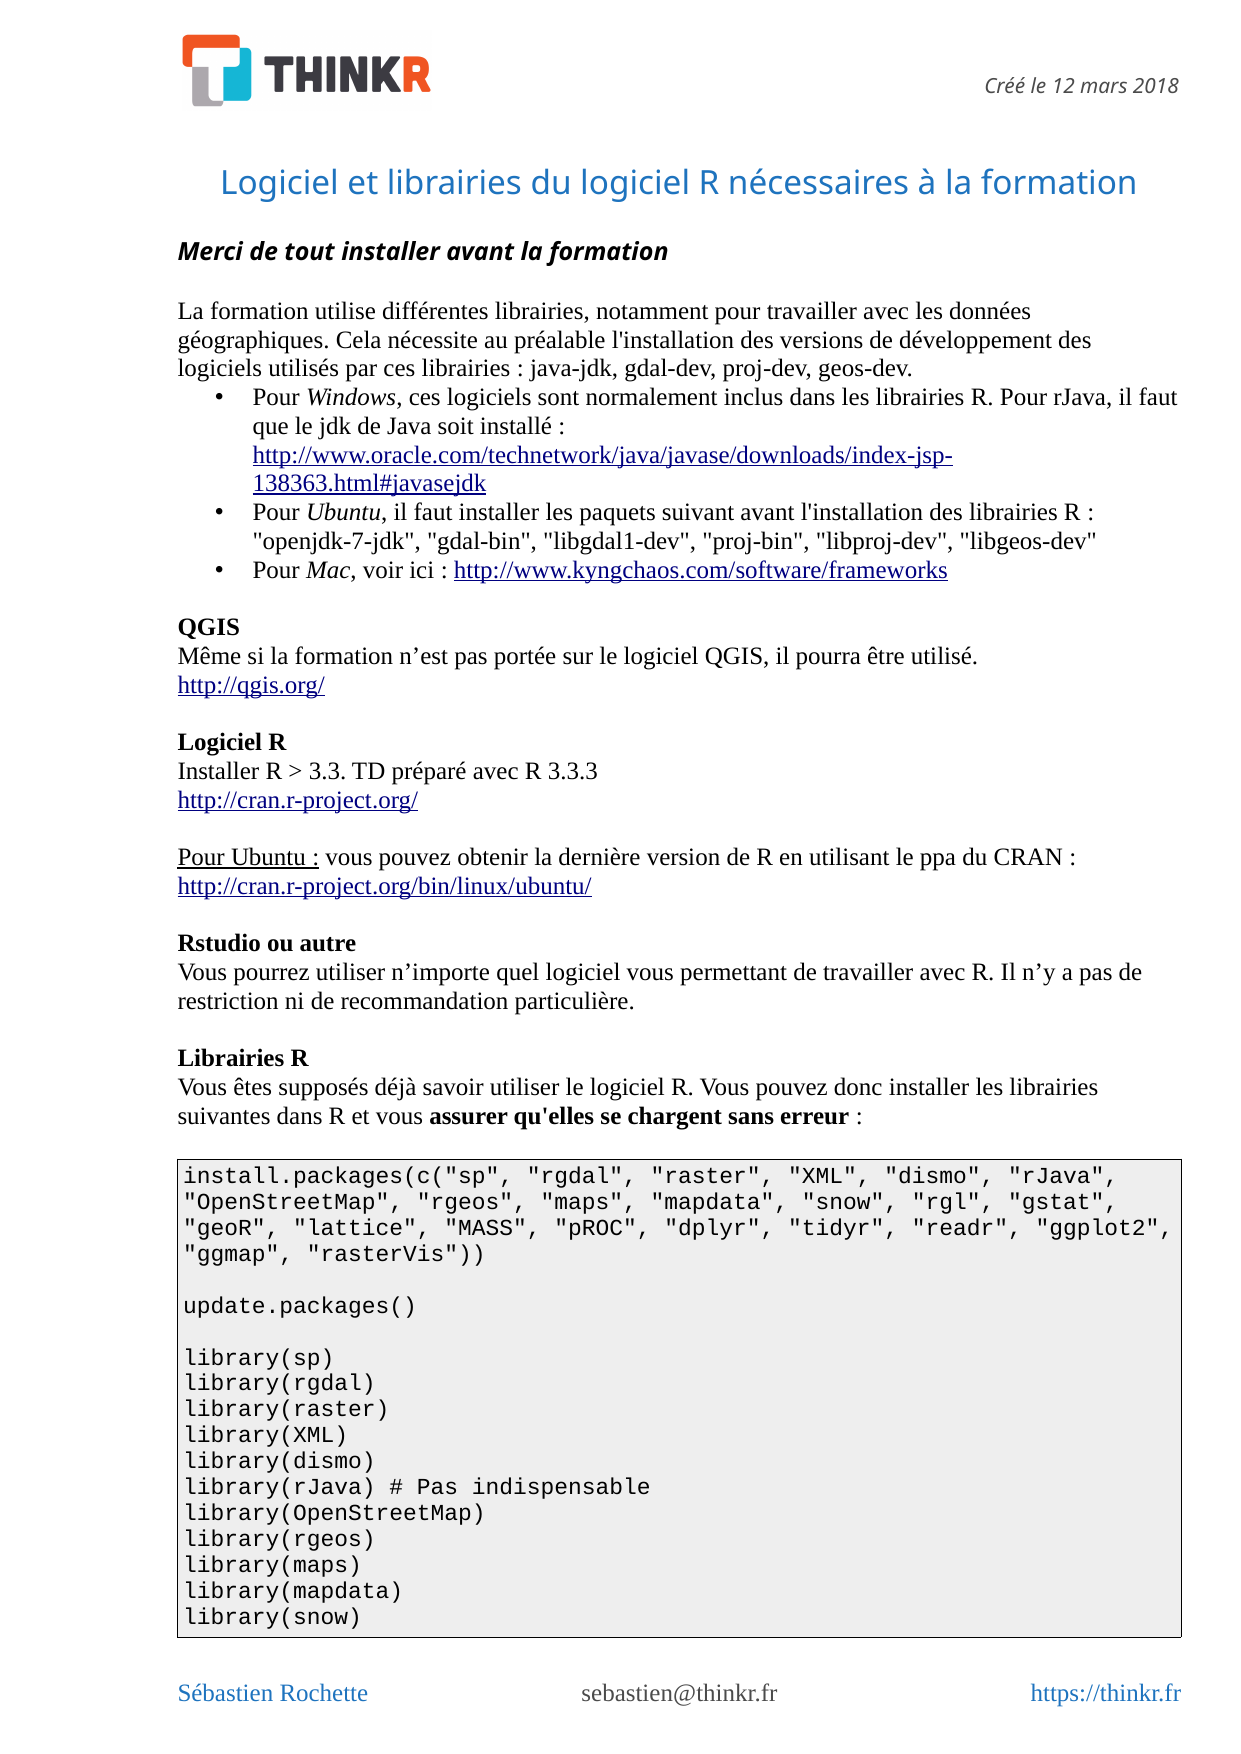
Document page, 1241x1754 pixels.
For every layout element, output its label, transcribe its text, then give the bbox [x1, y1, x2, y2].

text Installer R > 3.3. TD préparé avec R 3.3.3 [177, 756, 1181, 785]
text QGIS [177, 612, 1181, 641]
text Même si la formation n’est pas portée sur le logiciel QGIS, il pourra être utilisé. [177, 641, 1181, 670]
text Logiciel et librairies du logiciel R nécessaires à la formation [177, 159, 1181, 204]
table_header install.packages(c("sp", "rgdal", "raster", "XML", "dismo", "rJava", "OpenStreetMap", "rgeos", "maps", "mapdata", "snow", "rgl", "gstat", "geoR", "lattice", "MASS", "pROC", "dplyr", "tidyr", "readr", "ggplot2", "ggmap", "rasterVis")) update.packages() library(sp) library(rgdal) library(raster) library(XML) library(dismo) library(rJava) # Pas indispensable library(OpenStreetMap) library(rgeos) library(maps) library(mapdata) library(snow) [178, 1160, 1181, 1637]
picture [181, 30, 432, 111]
text Vous pourrez utiliser n’importe quel logiciel vous permettant de travailler avec R. Il n’y a pas de restriction ni de recommandation particulière. [177, 957, 1181, 1015]
text Logiciel R [177, 727, 1181, 756]
text Pour Ubuntu : vous pouvez obtenir la dernière version de R en utilisant le ppa du CRAN : http://cran.r-project.org/bin/linux/ubuntu/ [177, 842, 1181, 900]
text Vous êtes supposés déjà savoir utiliser le logiciel R. Vous pouvez donc installer les librairies suivantes dans R et vous assurer qu'elles se chargent sans erreur : [177, 1072, 1181, 1130]
list "openjdk-7-jdk", "gdal-bin", "libgdal1-dev", "proj-bin", "libproj-dev", "libgeos-dev" [215, 526, 1181, 555]
list Pour Ubuntu, il faut installer les paquets suivant avant l'installation des librairies R : [215, 497, 1181, 526]
text Merci de tout installer avant la formation [177, 233, 1181, 267]
list Pour Windows, ces logiciels sont normalement inclus dans les librairies R. Pour rJava, il faut que le jdk de Java soit installé : http://www.oracle.com/technetwork/java/javase/downloads/index-jsp-138363.html#javasejdk [215, 382, 1181, 497]
text Librairies R [177, 1043, 1181, 1072]
text Rstudio ou autre [177, 928, 1181, 957]
text http://cran.r-project.org/ [177, 785, 1181, 813]
list Pour Mac, voir ici : http://www.kyngchaos.com/software/frameworks [215, 555, 1181, 583]
text La formation utilise différentes librairies, notamment pour travailler avec les données géographiques. Cela nécessite au préalable l'installation des versions de développement des logiciels utilisés par ces librairies : java-jdk, gdal-dev, proj-dev, geos-dev. [177, 296, 1181, 382]
text http://qgis.org/ [177, 670, 1181, 698]
